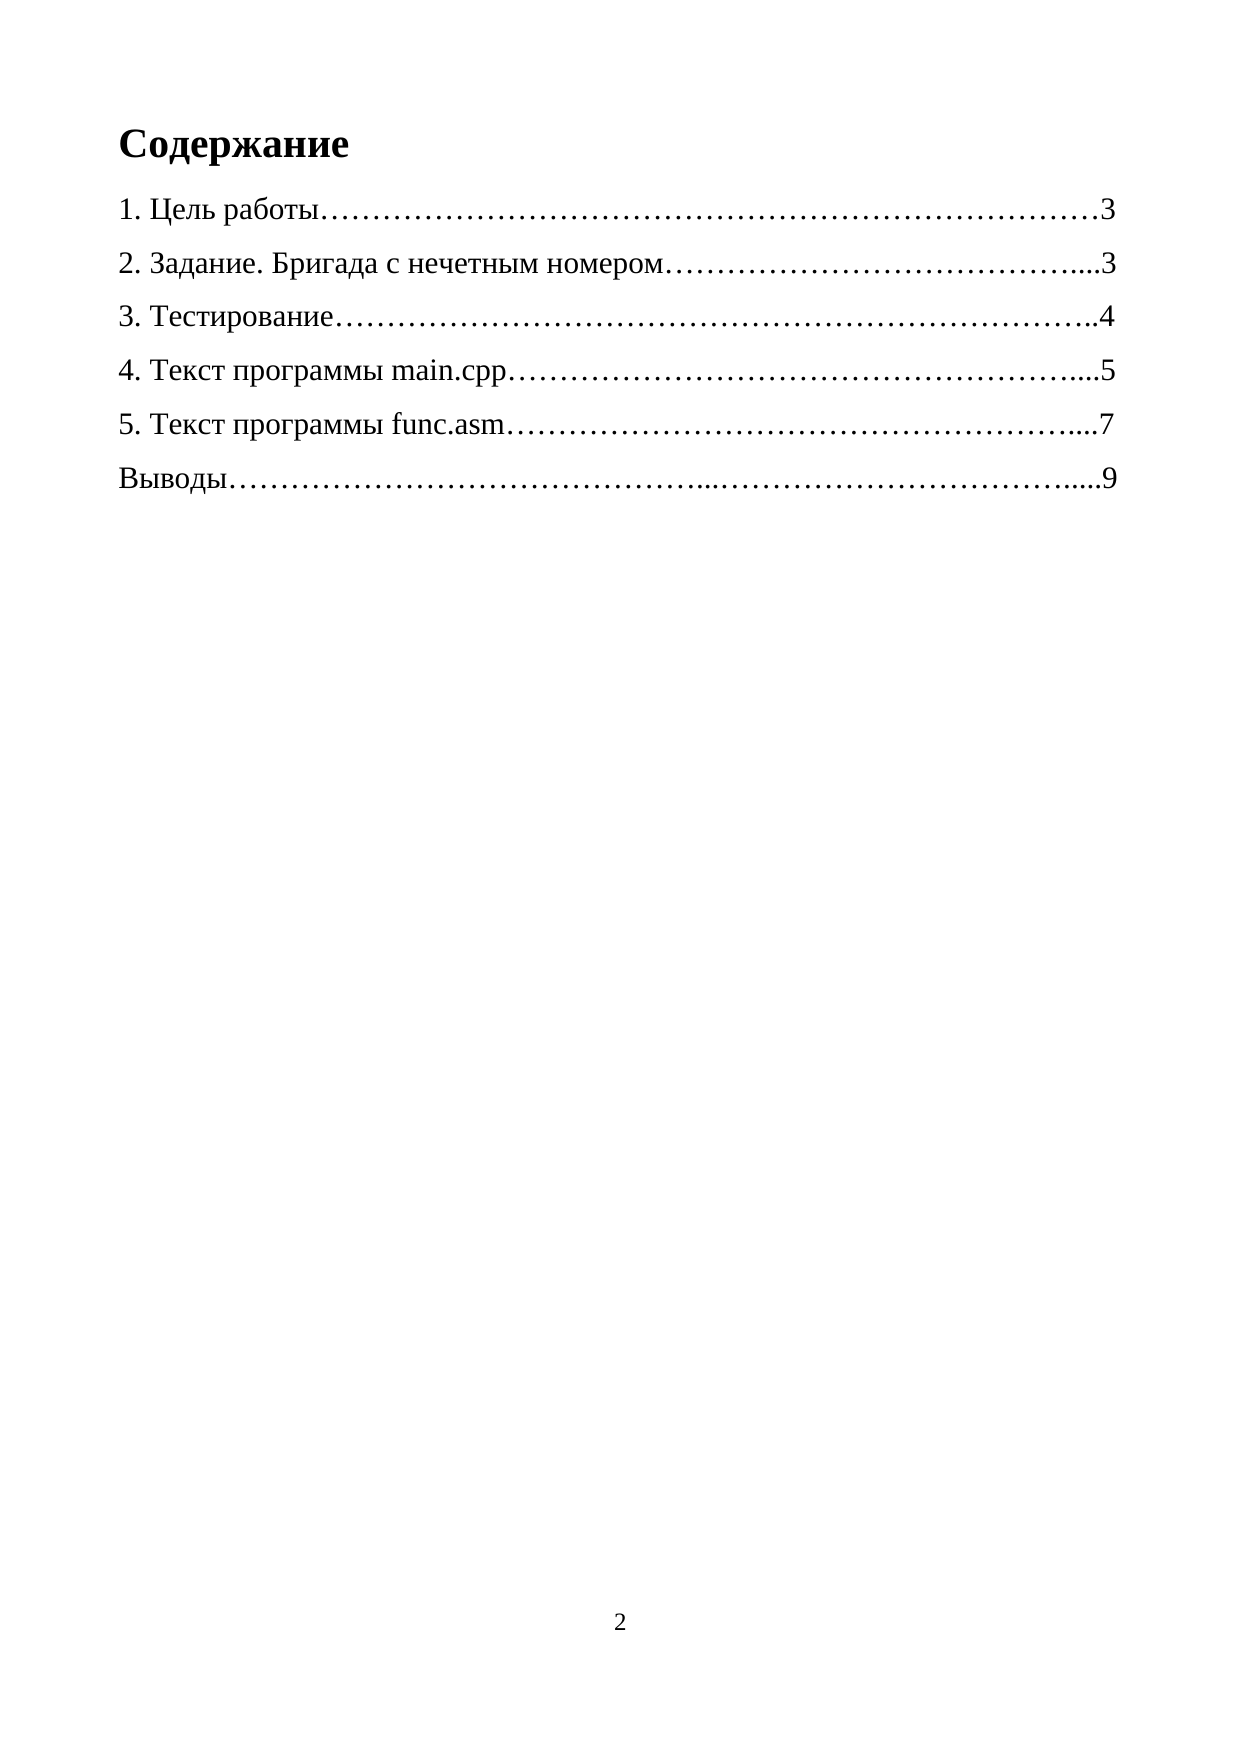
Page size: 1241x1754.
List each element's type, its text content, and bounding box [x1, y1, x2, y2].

text 5. Текст программы func.asm………………………………………………....7 [118, 405, 1122, 441]
text Содержание [118, 118, 1122, 166]
text 1. Цель работы…………………………………………………………………3 [118, 190, 1122, 226]
text Выводы………………………………………...…………………………….....9 [118, 459, 1122, 495]
text 2. Задание. Бригада с нечетным номером…………………………………....3 [118, 244, 1122, 280]
text 4. Текст программы main.cpp………………………………………………....5 [118, 352, 1122, 387]
text 3. Тестирование………………………………………………………………..4 [118, 298, 1122, 334]
